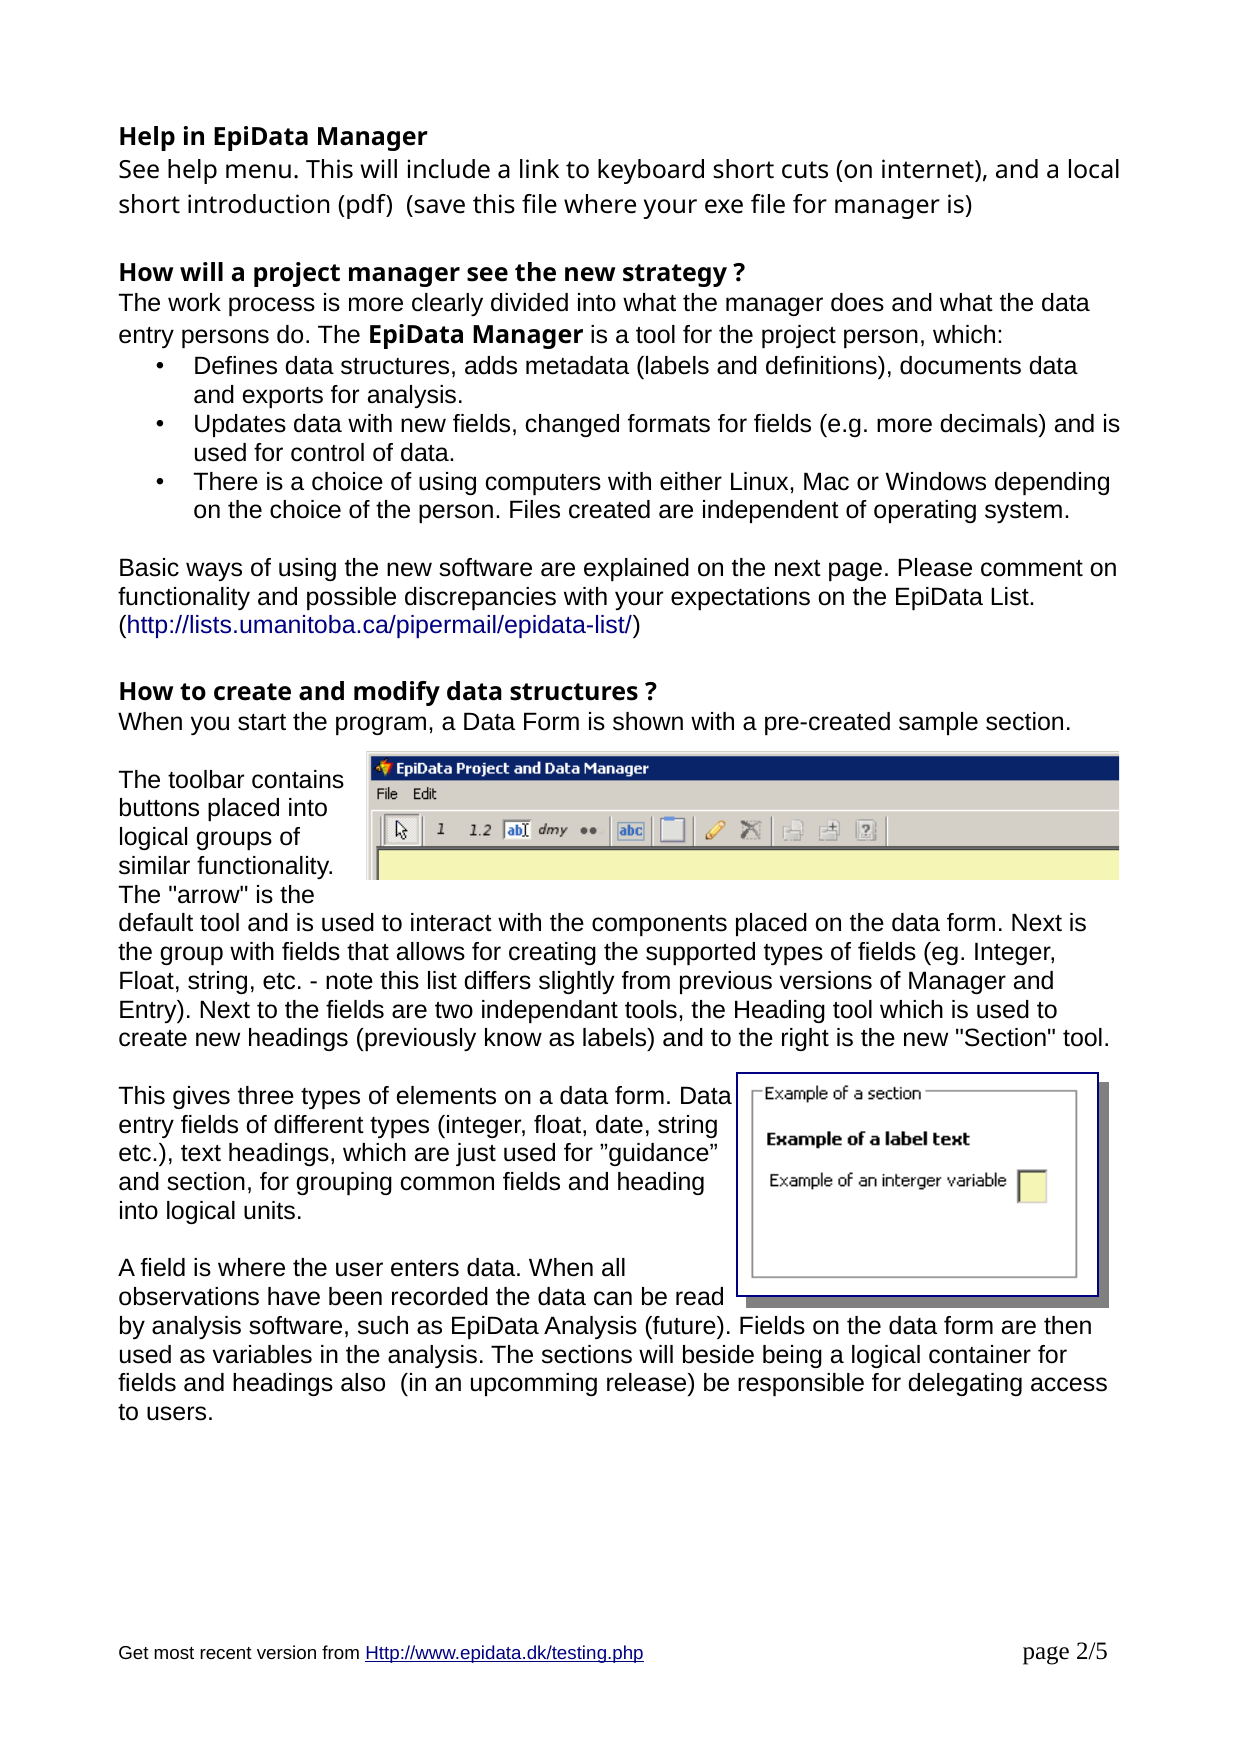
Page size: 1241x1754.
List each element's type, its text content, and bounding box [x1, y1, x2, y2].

text (http://lists.umanitoba.ca/pipermail/epidata-list/) [118, 610, 1122, 639]
picture [741, 1076, 804, 1292]
list There is a choice of using computers with either Linux, Mac or Windows depending on the choice of the person. Files created are independent of operating system. [156, 466, 1122, 524]
text The work process is more clearly divided into what the manager does and what the data [118, 288, 1122, 317]
text How to create and modify data structures ? [118, 673, 1122, 707]
text How will a project manager see the new strategy ? [118, 254, 1122, 288]
text entry persons do. The EpiData Manager is a tool for the project person, which: [118, 317, 1122, 351]
text A field is where the user enters data. When all observations have been recorded the data can be read by analysis software, such as EpiData Analysis (future). Fields on the data form are then used as variables in the analysis. The sections will beside being a logical container for fields and headings also (in an upcomming release) be responsible for delegating access to users. [118, 1253, 1122, 1426]
text This gives three types of elements on a data form. Data entry fields of different types (integer, float, date, string etc.), text headings, which are just used for ”guidance” and section, for grouping common fields and heading into logical units. [118, 1081, 736, 1225]
text See help menu. This will include a link to keyboard short cuts (on internet), and a local short introduction (pdf) (save this file where your exe file for manager is) [118, 152, 1122, 220]
text The toolbar contains buttons placed into logical groups of similar functionality. The "arrow" is the default tool and is used to interact with the components placed on the data form. Next is the group with fields that allows for creating the supported types of fields (eg. Integer, Float, string, etc. - note this list differs slightly from previous versions of Manager and Entry). Next to the fields are two independant tools, the Heading tool which is used to create new headings (previously know as labels) and to the right is the new "Section" tool. [118, 765, 1122, 1052]
text Basic ways of using the new software are explained on the next page. Please comment on [118, 553, 1122, 582]
list Defines data structures, adds metadata (labels and definitions), documents data and exports for analysis. [156, 351, 1122, 409]
text Help in EpiData Manager [118, 118, 1122, 152]
list Updates data with new fields, changed formats for fields (e.g. more decimals) and is used for control of data. [156, 409, 1122, 466]
text When you start the program, a Data Form is shown with a pre-created sample section. [118, 707, 1122, 736]
text functionality and possible discrepancies with your expectations on the EpiData List. [118, 582, 1122, 610]
